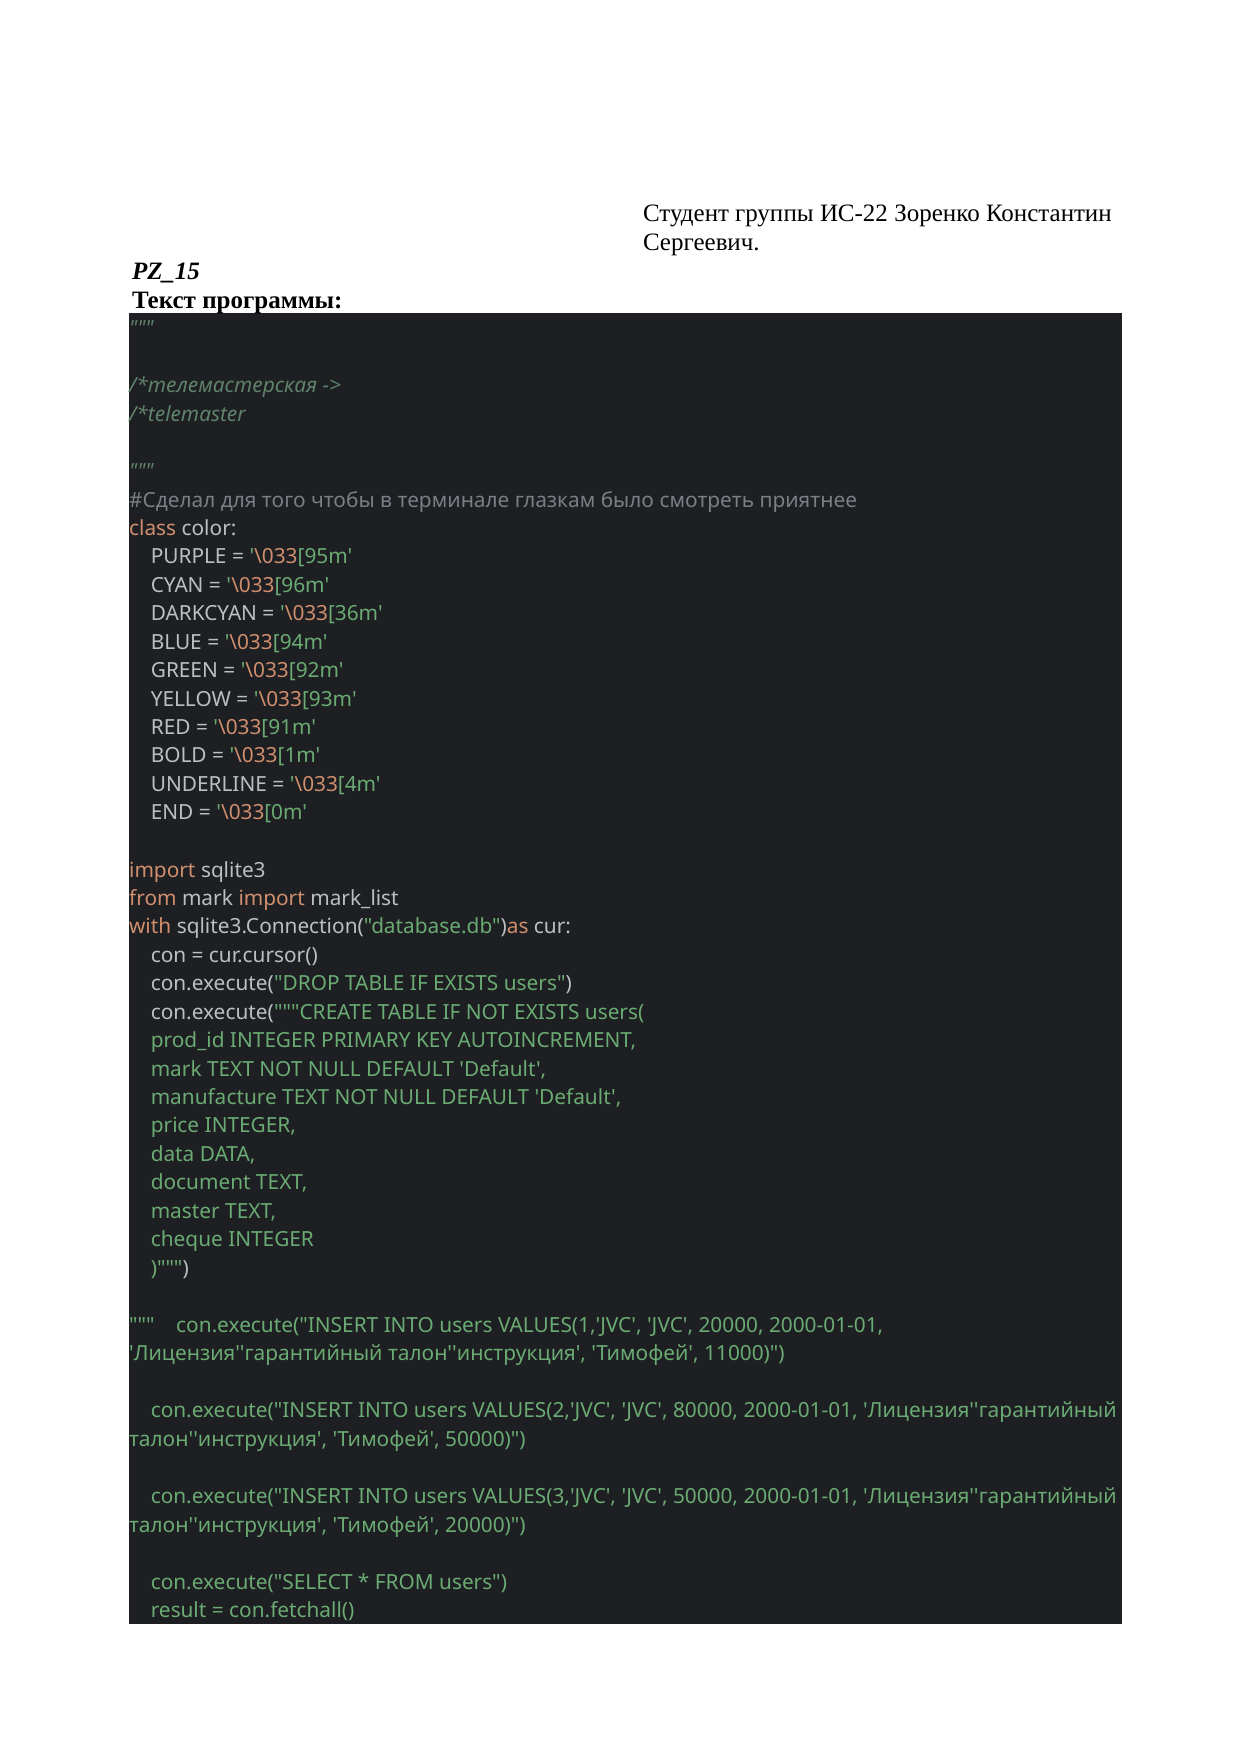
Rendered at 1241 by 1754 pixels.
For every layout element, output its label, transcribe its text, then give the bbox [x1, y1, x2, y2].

text PZ_15 [132, 256, 1122, 285]
text Студент группы ИС-22 Зоренко Константин Сергеевич. [643, 198, 1122, 256]
text """ /*телемастерская -> /*telemaster """ #Сделал для того чтобы в терминале глазкам было смотреть приятнее class color: PURPLE = '\033[95m' CYAN = '\033[96m' DARKCYAN = '\033[36m' BLUE = '\033[94m' GREEN = '\033[92m' YELLOW = '\033[93m' RED = '\033[91m' BOLD = '\033[1m' UNDERLINE = '\033[4m' END = '\033[0m' import sqlite3 from mark import mark_list with sqlite3.Connection("database.db")as cur: con = cur.cursor() con.execute("DROP TABLE IF EXISTS users") con.execute("""CREATE TABLE IF NOT EXISTS users( prod_id INTEGER PRIMARY KEY AUTOINCREMENT, mark TEXT NOT NULL DEFAULT 'Default', manufacture TEXT NOT NULL DEFAULT 'Default', price INTEGER, data DATA, document TEXT, master TEXT, cheque INTEGER )""") """ con.execute("INSERT INTO users VALUES(1,'JVC', 'JVC', 20000, 2000-01-01, 'Лицензия''гарантийный талон''инструкция', 'Тимофей', 11000)") con.execute("INSERT INTO users VALUES(2,'JVC', 'JVC', 80000, 2000-01-01, 'Лицензия''гарантийный талон''инструкция', 'Тимофей', 50000)") con.execute("INSERT INTO users VALUES(3,'JVC', 'JVC', 50000, 2000-01-01, 'Лицензия''гарантийный талон''инструкция', 'Тимофей', 20000)") con.execute("SELECT * FROM users") result = con.fetchall() [129, 313, 1122, 1624]
subtitle Текст программы: [132, 285, 1122, 313]
